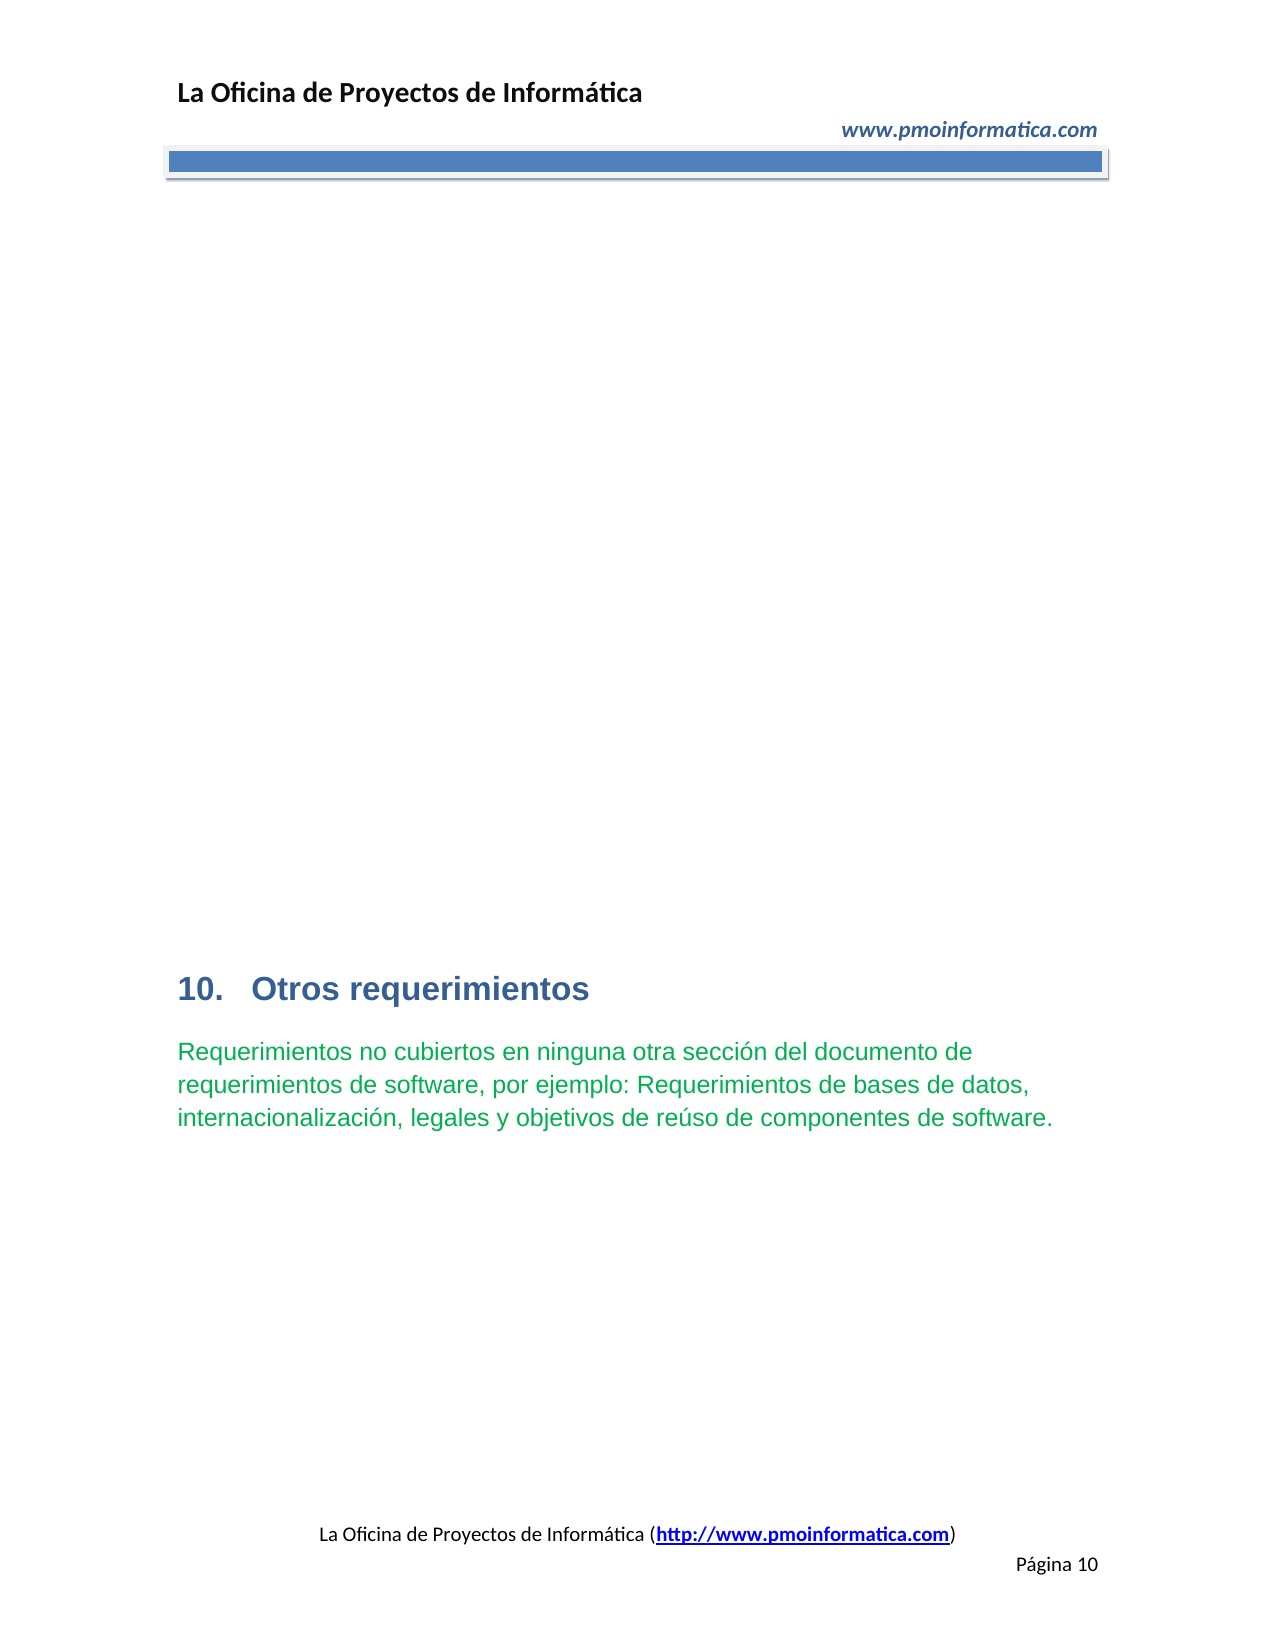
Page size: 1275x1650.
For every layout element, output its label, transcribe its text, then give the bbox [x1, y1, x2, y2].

text Requerimientos no cubiertos en ninguna otra sección del documento de requerimientos de software, por ejemplo: Requerimientos de bases de datos, internacionalización, legales y objetivos de reúso de componentes de software. [177, 1037, 1098, 1131]
subtitle Otros requerimientos [177, 969, 1098, 1007]
